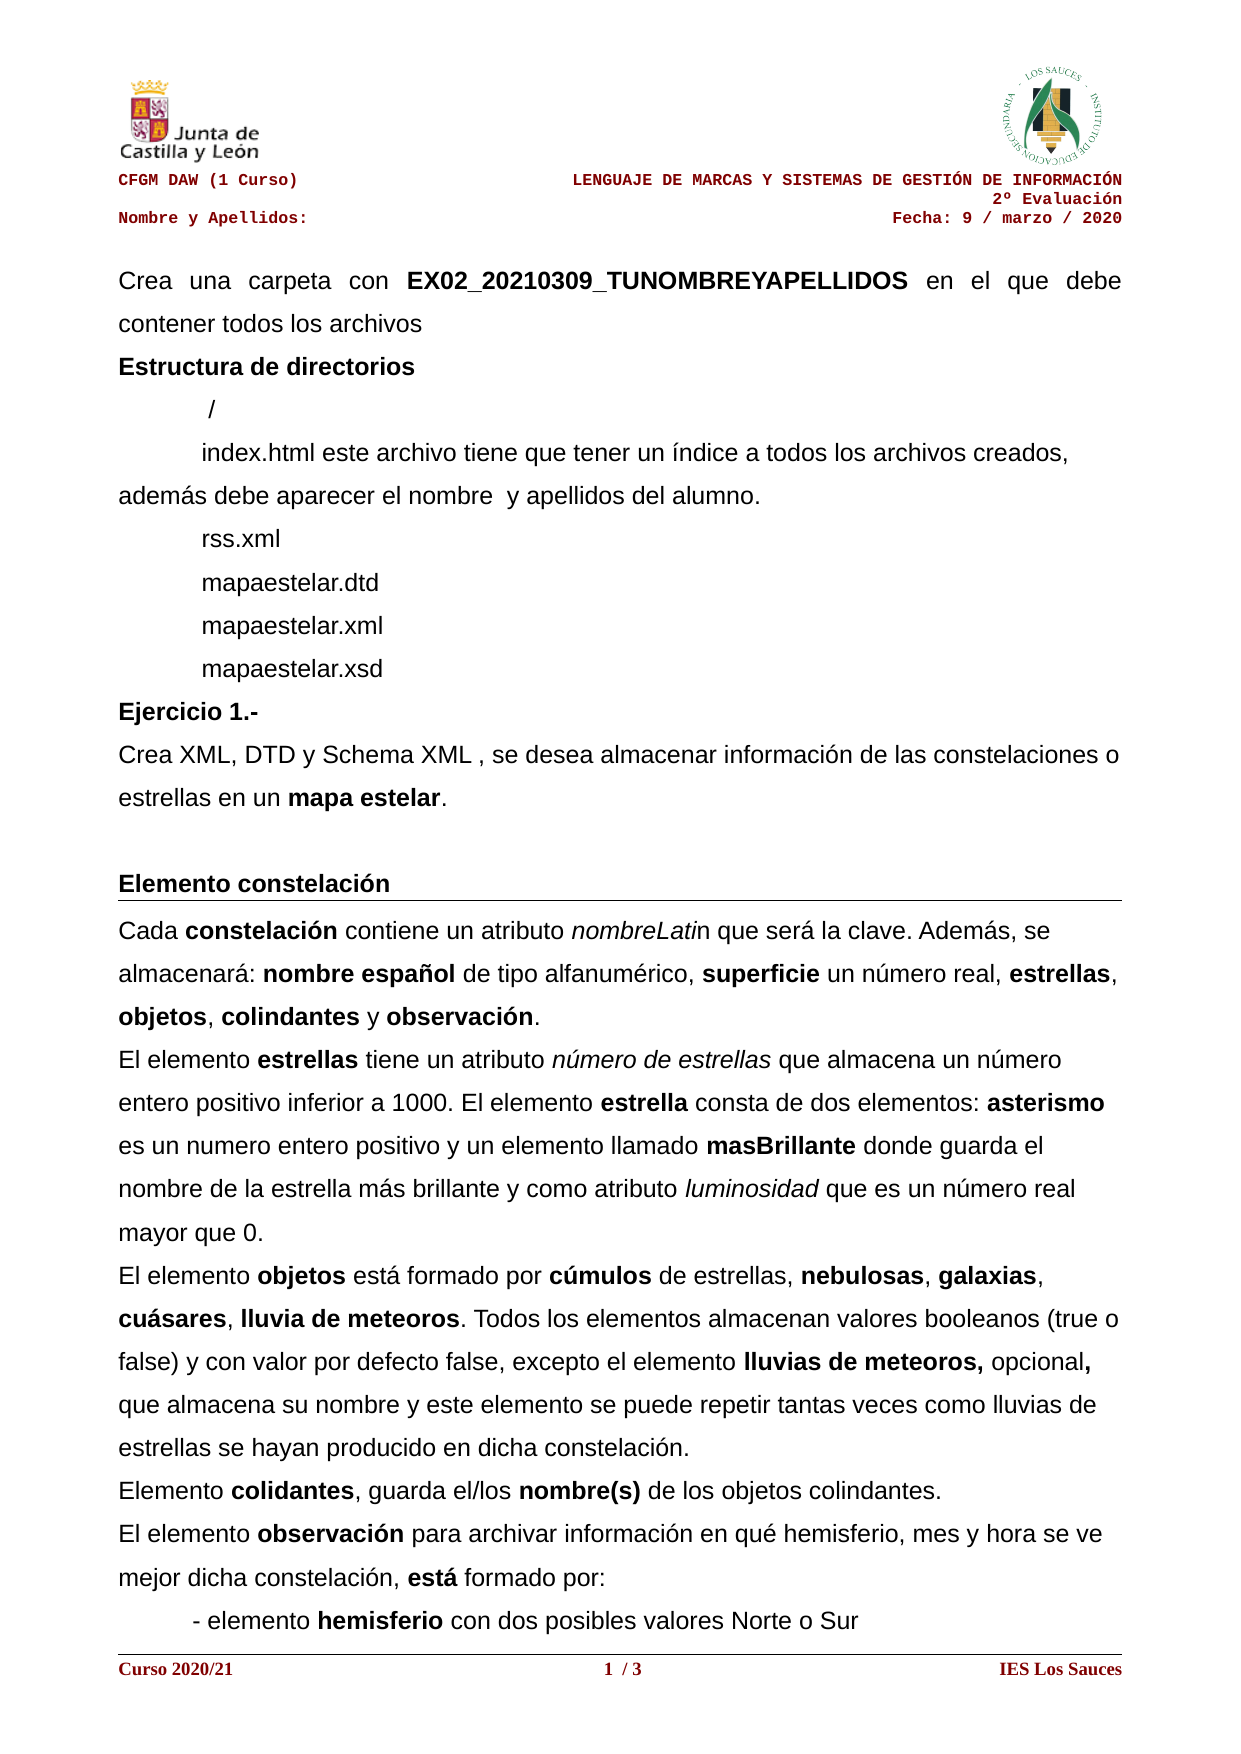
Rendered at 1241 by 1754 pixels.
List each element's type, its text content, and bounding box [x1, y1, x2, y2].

text mapaestelar.xml [118, 611, 1122, 639]
text Elemento colidantes, guarda el/los nombre(s) de los objetos colindantes. [118, 1476, 1122, 1505]
text mapaestelar.dtd [118, 567, 1122, 596]
text - elemento hemisferio con dos posibles valores Norte o Sur [192, 1606, 1122, 1634]
text rss.xml [118, 524, 1122, 553]
text index.html este archivo tiene que tener un índice a todos los archivos creados, además debe aparecer el nombre y apellidos del alumno. [118, 438, 1122, 510]
text / [118, 395, 1122, 424]
text Crea XML, DTD y Schema XML , se desea almacenar información de las constelaciones o estrellas en un mapa estelar. [118, 740, 1122, 812]
text El elemento estrellas tiene un atributo número de estrellas que almacena un número entero positivo inferior a 1000. El elemento estrella consta de dos elementos: asterismo es un numero entero positivo y un elemento llamado masBrillante donde guarda el nombre de la estrella más brillante y como atributo luminosidad que es un número real mayor que 0. [118, 1045, 1122, 1246]
text El elemento observación para archivar información en qué hemisferio, mes y hora se ve mejor dicha constelación, está formado por: [118, 1519, 1122, 1591]
text Elemento constelación [118, 869, 1122, 900]
text Estructura de directorios [118, 352, 1122, 381]
text El elemento objetos está formado por cúmulos de estrellas, nebulosas, galaxias, cuásares, lluvia de meteoros. Todos los elementos almacenan valores booleanos (true o false) y con valor por defecto false, excepto el elemento lluvias de meteoros, opcional, que almacena su nombre y este elemento se puede repetir tantas veces como lluvias de estrellas se hayan producido en dicha constelación. [118, 1261, 1122, 1462]
text Cada constelación contiene un atributo nombreLatin que será la clave. Además, se almacenará: nombre español de tipo alfanumérico, superficie un número real, estrellas, objetos, colindantes y observación. [118, 916, 1122, 1031]
text Ejercicio 1.- [118, 697, 1122, 726]
text Crea una carpeta con EX02_20210309_TUNOMBREYAPELLIDOS en el que debe contener todos los archivos [118, 266, 1122, 337]
text mapaestelar.xsd [118, 654, 1122, 682]
